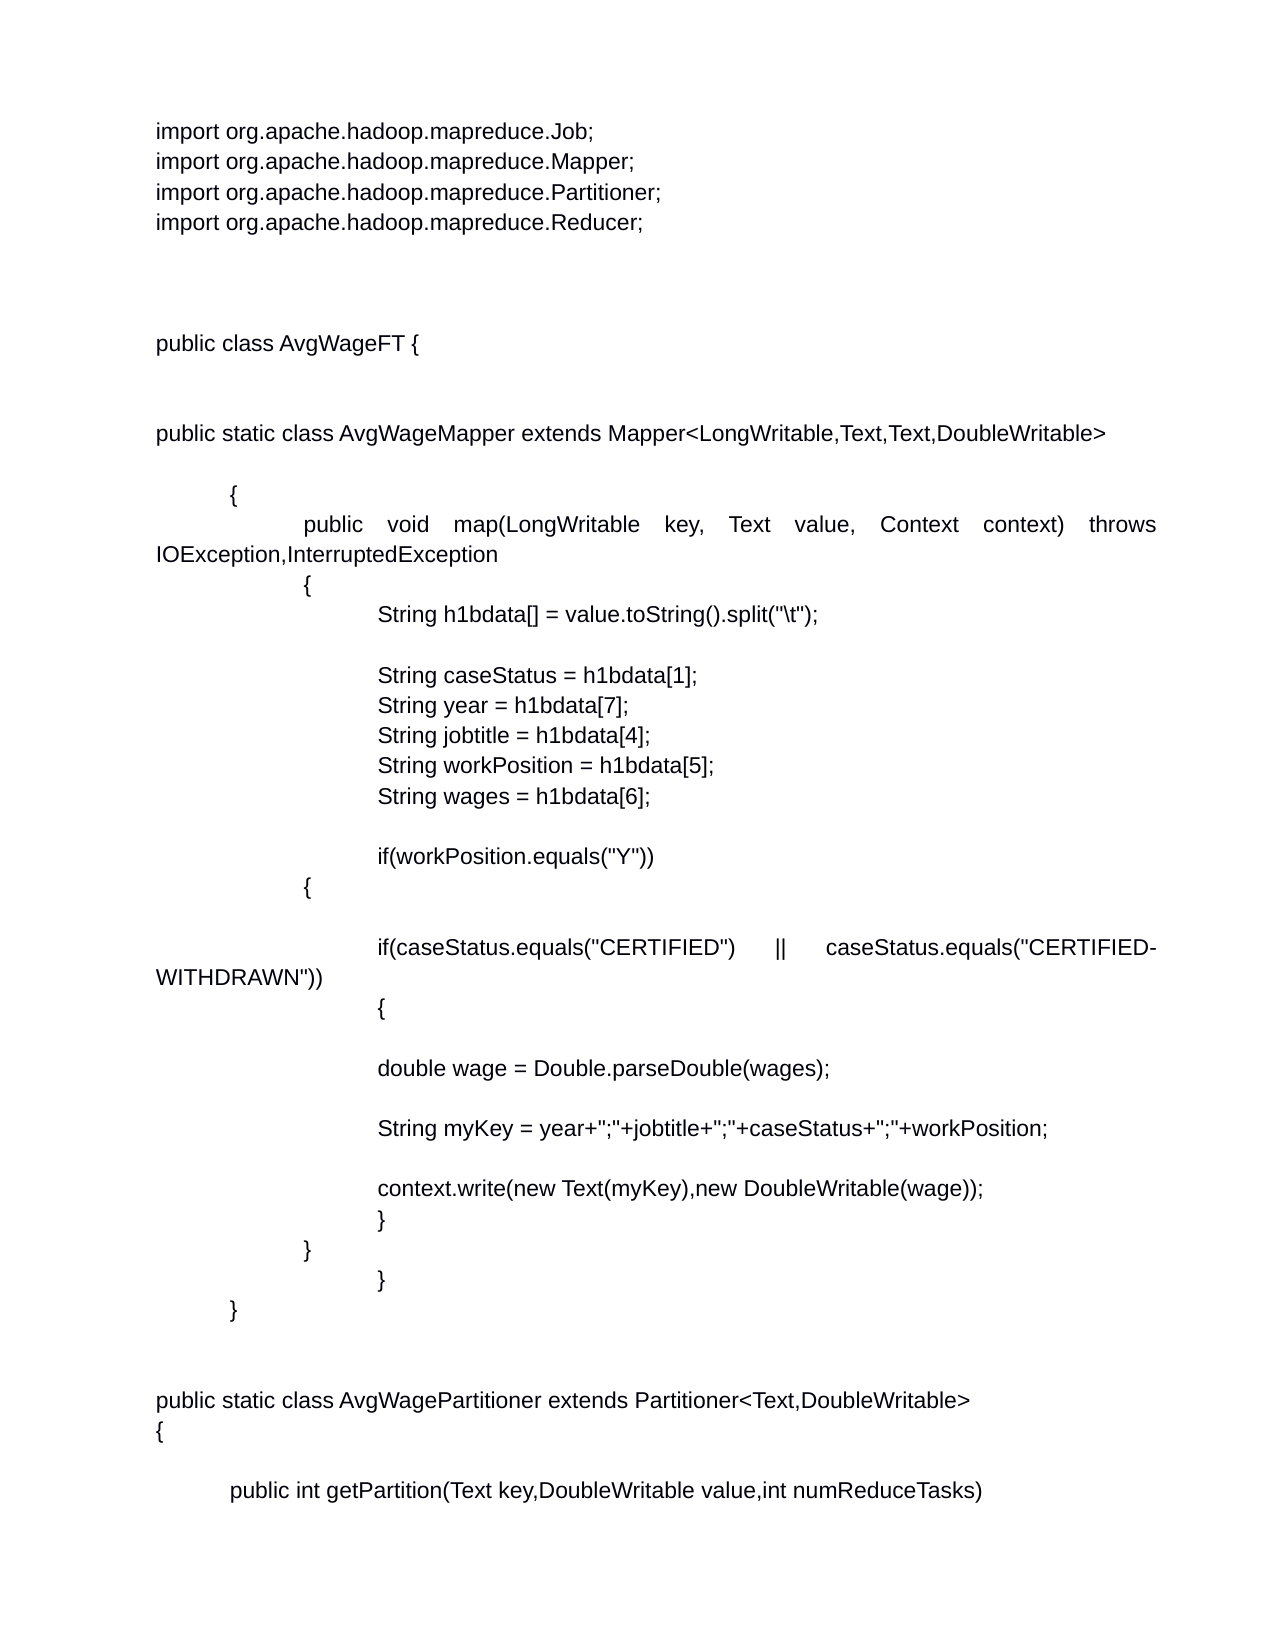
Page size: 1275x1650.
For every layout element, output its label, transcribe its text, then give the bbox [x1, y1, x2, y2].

text { [156, 571, 1157, 598]
text import org.apache.hadoop.mapreduce.Reducer; [156, 209, 1157, 235]
text public int getPartition(Text key,DoubleWritable value,int numReduceTasks) [156, 1477, 1157, 1504]
text if(workPosition.equals("Y")) [156, 843, 1157, 869]
text String h1bdata[] = value.toString().split("\t"); [156, 601, 1157, 628]
text if(caseStatus.equals("CERTIFIED") || caseStatus.equals("CERTIFIED-WITHDRAWN")) [156, 934, 1157, 990]
text { [156, 1417, 1157, 1443]
text String myKey = year+";"+jobtitle+";"+caseStatus+";"+workPosition; [156, 1115, 1157, 1141]
text } [156, 1206, 1157, 1232]
text String jobtitle = h1bdata[4]; [156, 722, 1157, 749]
text String caseStatus = h1bdata[1]; [156, 662, 1157, 688]
text String wages = h1bdata[6]; [156, 783, 1157, 809]
text import org.apache.hadoop.mapreduce.Mapper; [156, 148, 1157, 175]
text import org.apache.hadoop.mapreduce.Job; [156, 118, 1157, 144]
text { [156, 994, 1157, 1021]
text } [156, 1236, 1157, 1262]
text } [156, 1296, 1157, 1323]
text public static class AvgWagePartitioner extends Partitioner<Text,DoubleWritable> [156, 1387, 1157, 1413]
text String year = h1bdata[7]; [156, 692, 1157, 718]
text import org.apache.hadoop.mapreduce.Partitioner; [156, 178, 1157, 205]
text public void map(LongWritable key, Text value, Context context) throws IOException,InterruptedException [156, 511, 1157, 567]
text { [156, 873, 1157, 900]
text public class AvgWageFT { [156, 329, 1157, 356]
text double wage = Double.parseDouble(wages); [156, 1054, 1157, 1081]
text context.write(new Text(myKey),new DoubleWritable(wage)); [156, 1175, 1157, 1202]
text public static class AvgWageMapper extends Mapper<LongWritable,Text,Text,DoubleWritable> [156, 420, 1157, 447]
text String workPosition = h1bdata[5]; [156, 752, 1157, 779]
text } [156, 1266, 1157, 1292]
text { [156, 481, 1157, 507]
